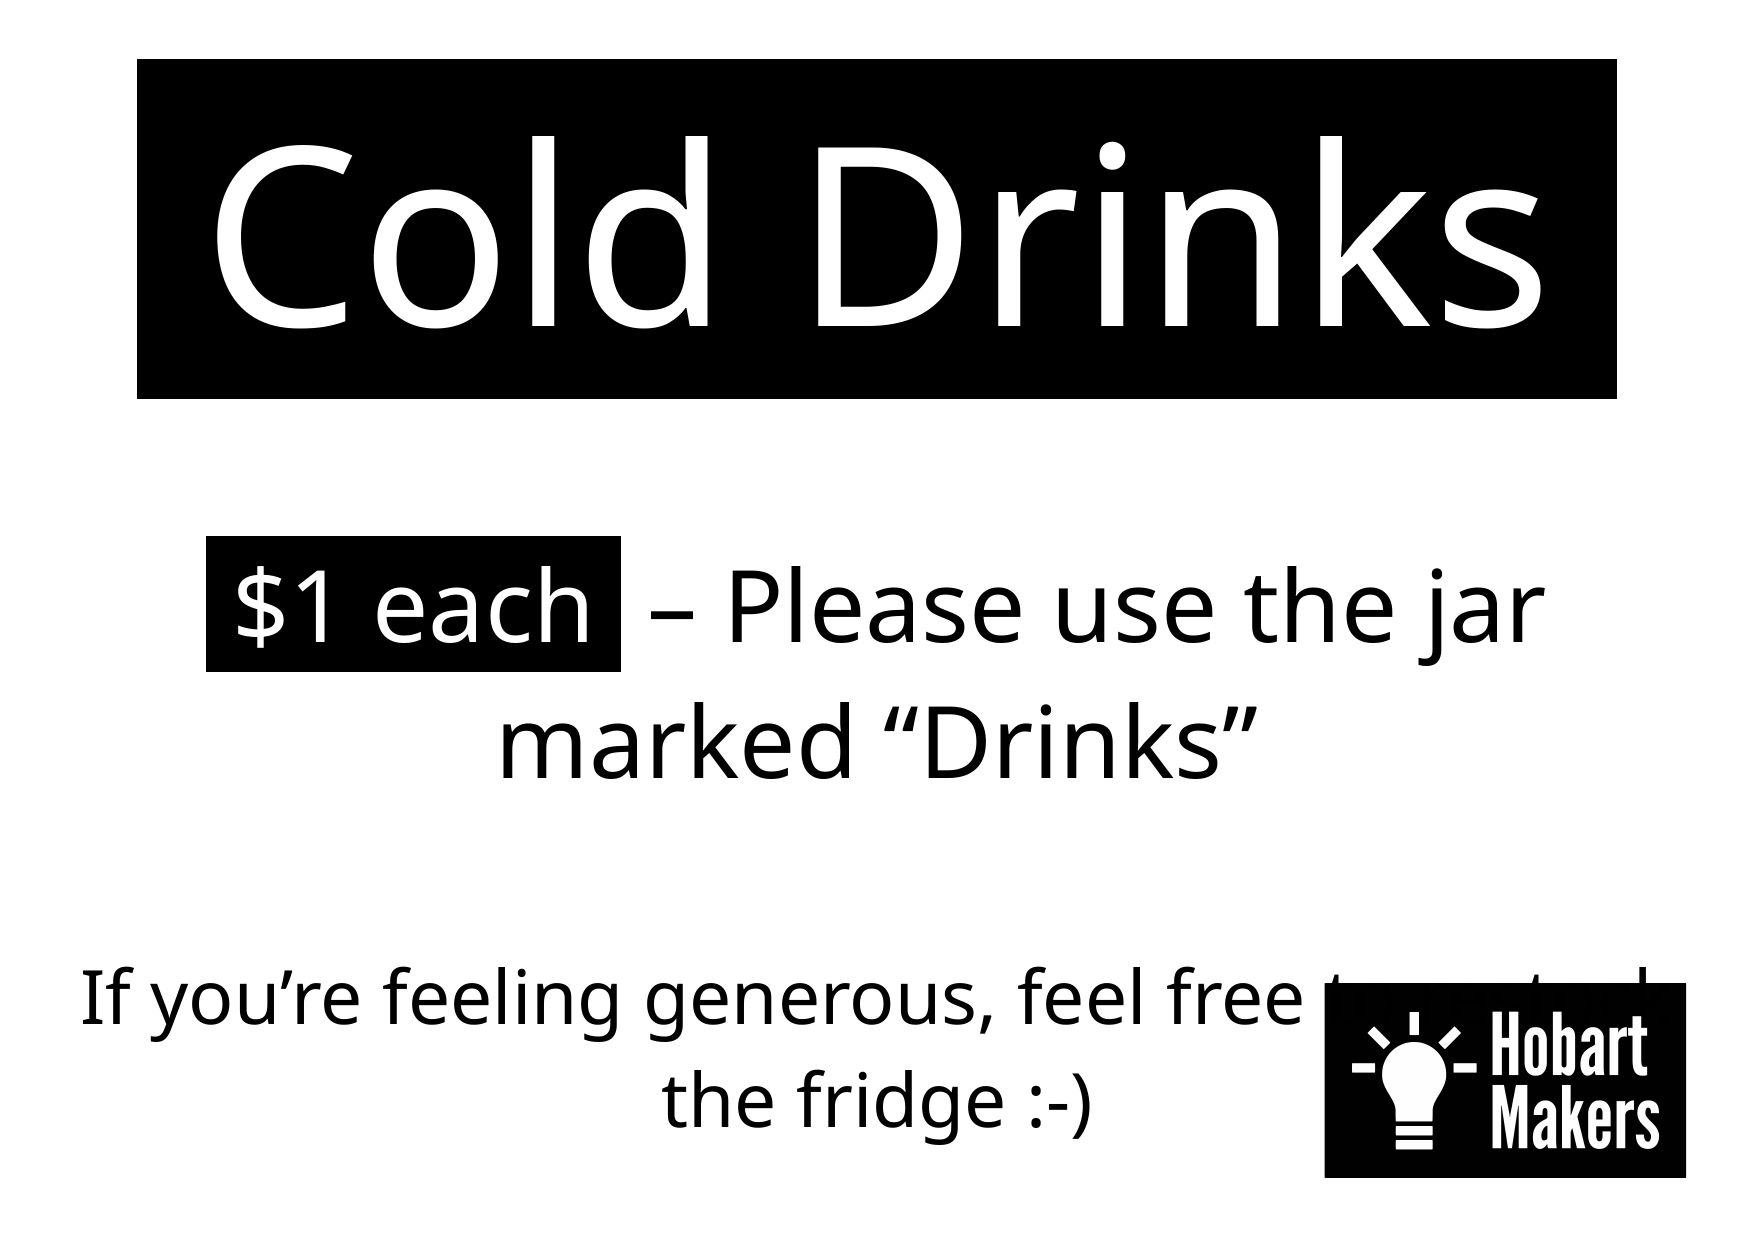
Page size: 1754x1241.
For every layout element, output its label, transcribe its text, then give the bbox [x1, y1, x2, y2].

text $1 each – Please use the jar marked “Drinks” [59, 536, 1695, 808]
text Cold Drinks [59, 59, 1695, 399]
picture [1324, 983, 1687, 1178]
text If you’re feeling generous, feel free to restock the fridge :-) [59, 944, 1695, 1149]
